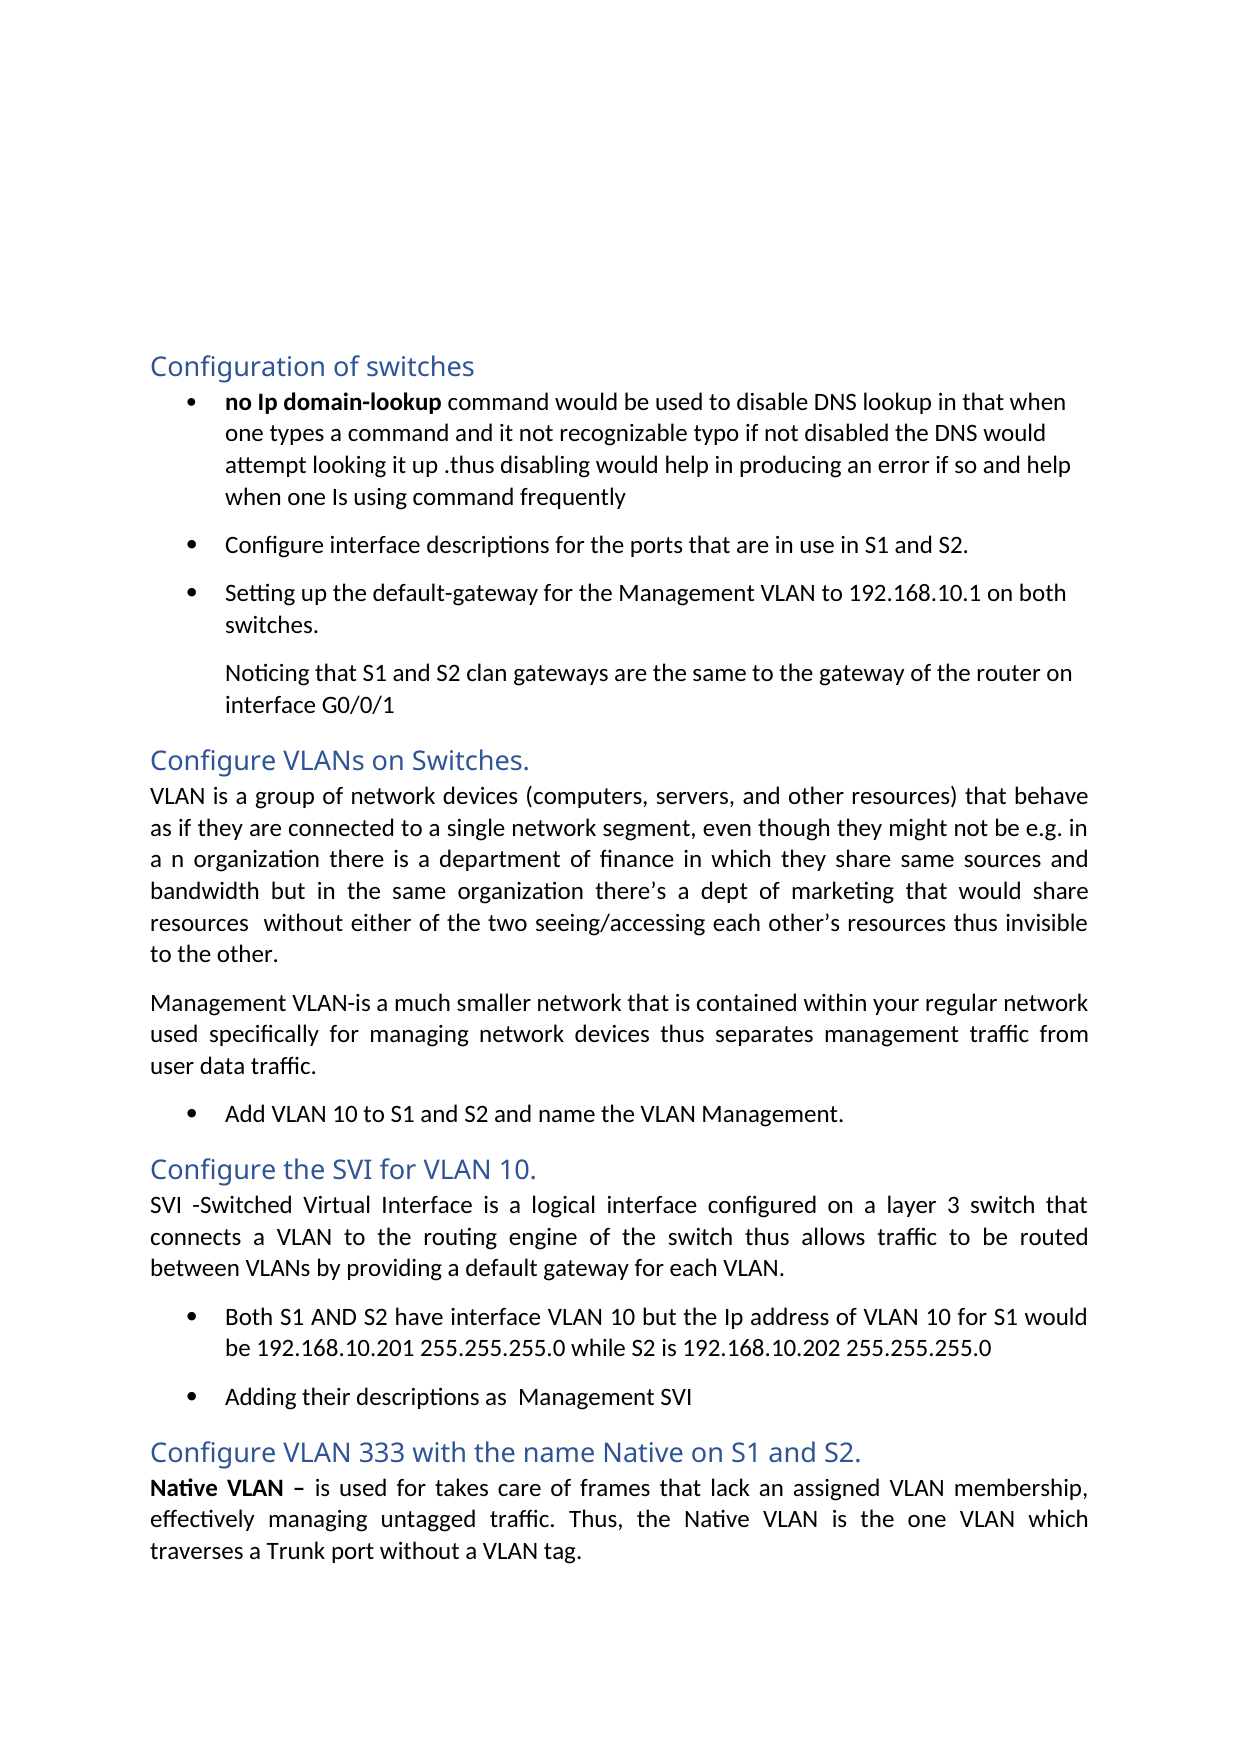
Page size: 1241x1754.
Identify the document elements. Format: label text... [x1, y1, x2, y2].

list Setting up the default-gateway for the Management VLAN to 192.168.10.1 on both switches. [187, 577, 1090, 640]
list Noticing that S1 and S2 clan gateways are the same to the gateway of the router on interface G0/0/1 [225, 657, 1090, 720]
list no Ip domain-lookup command would be used to disable DNS lookup in that when one types a command and it not recognizable typo if not disabled the DNS would attempt looking it up .thus disabling would help in producing an error if so and help when one Is using command frequently [187, 386, 1090, 511]
subtitle Configure VLANs on Switches. [150, 742, 1090, 778]
text VLAN is a group of network devices (computers, servers, and other resources) that behave as if they are connected to a single network segment, even though they might not be e.g. in a n organization there is a department of finance in which they share same sources and bandwidth but in the same organization there’s a dept of marketing that would share resources without either of the two seeing/accessing each other’s resources thus invisible to the other. [150, 780, 1090, 969]
subtitle Configure VLAN 333 with the name Native on S1 and S2. [150, 1433, 1090, 1470]
text SVI -Switched Virtual Interface is a logical interface configured on a layer 3 switch that connects a VLAN to the routing engine of the switch thus allows traffic to be routed between VLANs by providing a default gateway for each VLAN. [150, 1189, 1090, 1283]
text Native VLAN – is used for takes care of frames that lack an assigned VLAN membership, effectively managing untagged traffic. Thus, the Native VLAN is the one VLAN which traverses a Trunk port without a VLAN tag. [150, 1472, 1090, 1566]
subtitle Configuration of switches [150, 347, 1090, 384]
list Configure interface descriptions for the ports that are in use in S1 and S2. [187, 529, 1090, 560]
text Management VLAN-is a much smaller network that is contained within your regular network used specifically for managing network devices thus separates management traffic from user data traffic. [150, 987, 1090, 1081]
list Adding their descriptions as Management SVI [187, 1381, 1090, 1411]
list Add VLAN 10 to S1 and S2 and name the VLAN Management. [187, 1098, 1090, 1129]
subtitle Configure the SVI for VLAN 10. [150, 1151, 1090, 1188]
list Both S1 AND S2 have interface VLAN 10 but the Ip address of VLAN 10 for S1 would be 192.168.10.201 255.255.255.0 while S2 is 192.168.10.202 255.255.255.0 [187, 1301, 1090, 1363]
